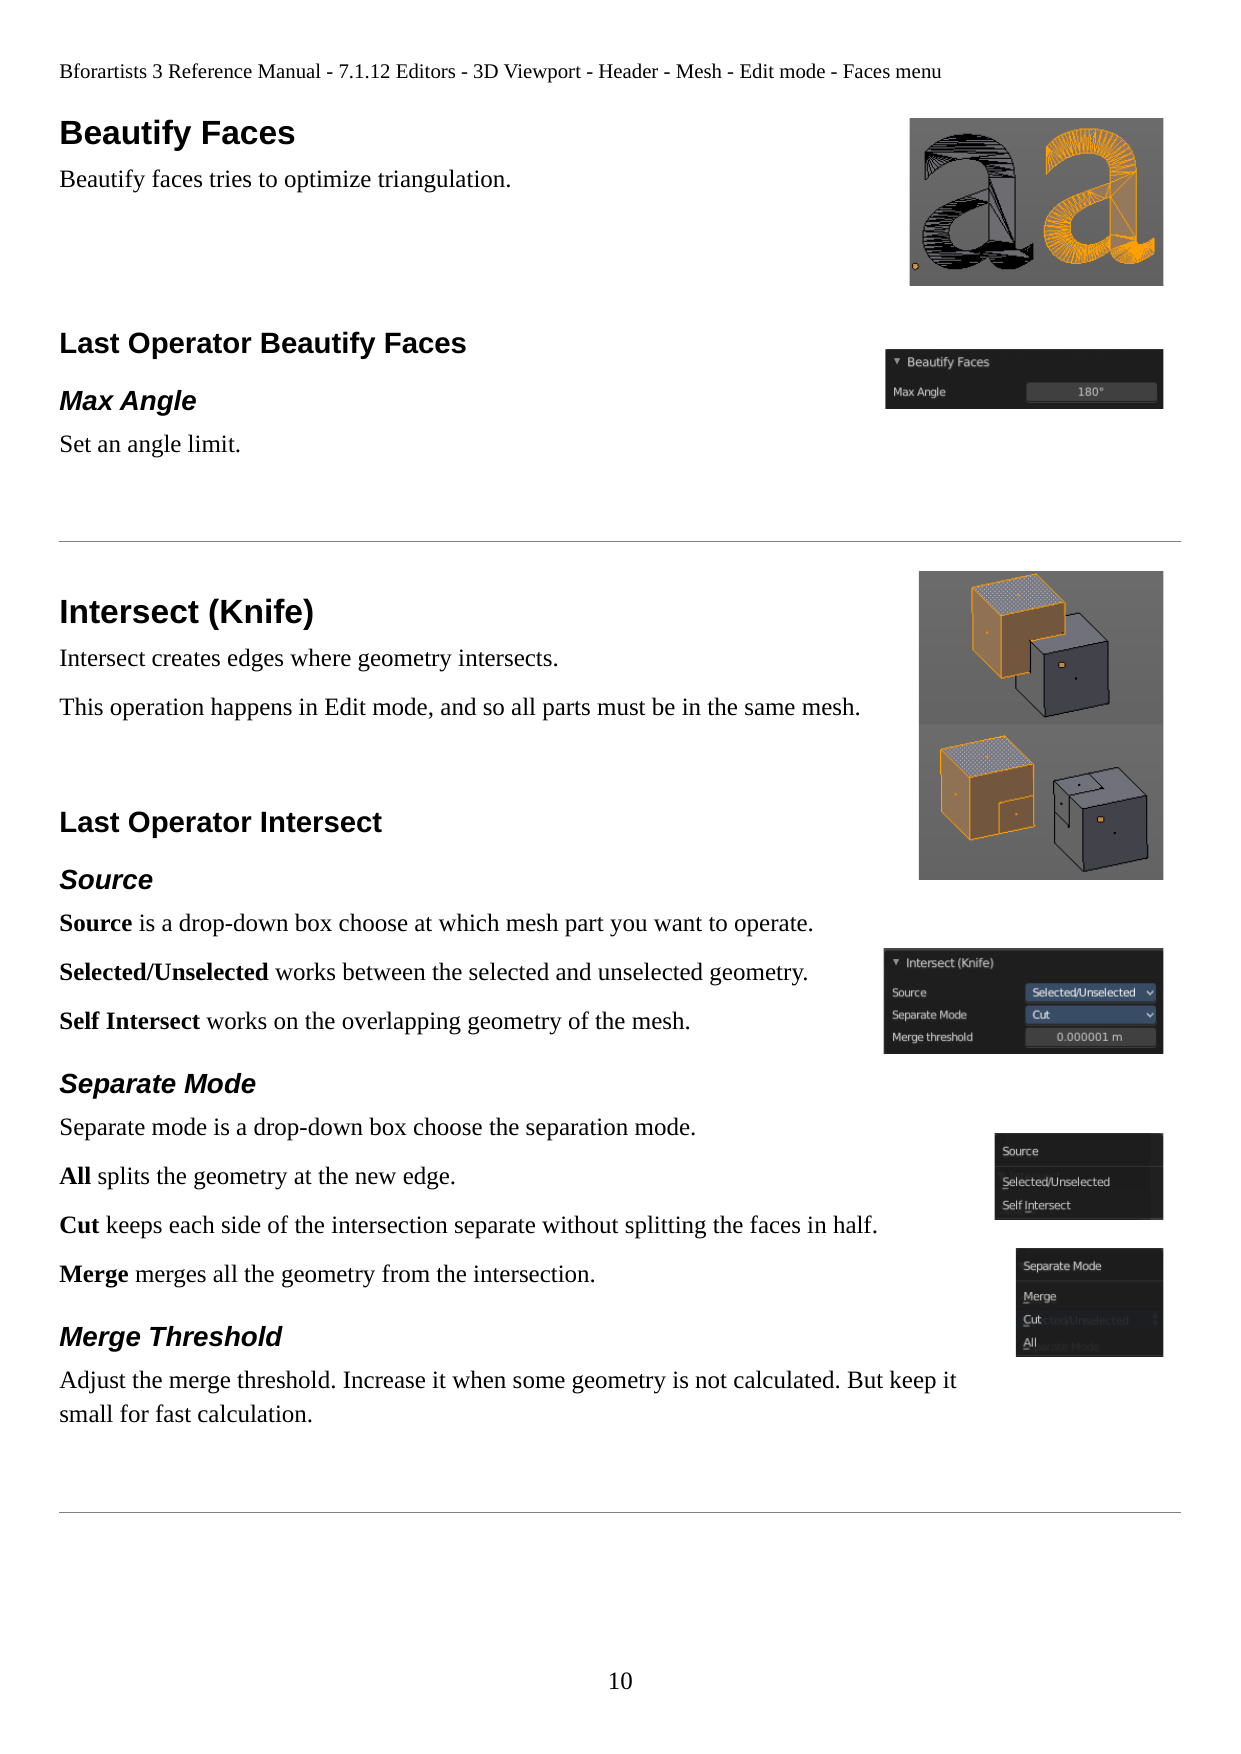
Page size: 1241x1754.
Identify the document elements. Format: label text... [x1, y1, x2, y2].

subtitle Beautify Faces [59, 113, 1181, 151]
text Cut keeps each side of the intersection separate without splitting the faces in half. [59, 1210, 1181, 1239]
picture [918, 571, 1164, 880]
subtitle [1164, 1321, 1181, 1352]
text Adjust the merge threshold. Increase it when some geometry is not calculated. But keep it small for fast calculation. [59, 1365, 1181, 1428]
text Selected/Unselected works between the selected and unselected geometry. [59, 957, 883, 986]
subtitle Separate Mode [59, 1067, 1181, 1099]
text Set an angle limit. [59, 429, 1181, 457]
picture [885, 349, 1164, 409]
subtitle Max Angle [59, 384, 1181, 416]
text Self Intersect works on the overlapping geometry of the mesh. [59, 1006, 883, 1035]
picture [994, 1133, 1164, 1220]
text Separate mode is a drop-down box choose the separation mode. [59, 1112, 1181, 1141]
subtitle Last Operator Beautify Faces [59, 326, 1181, 359]
subtitle Merge Threshold [59, 1321, 1015, 1352]
subtitle Last Operator Intersect [59, 805, 918, 838]
text All splits the geometry at the new edge. [59, 1161, 994, 1190]
picture [1015, 1248, 1164, 1357]
picture [883, 948, 1164, 1054]
text This operation happens in Edit mode, and so all parts must be in the same mesh. [59, 692, 918, 721]
subtitle Source [59, 863, 1181, 895]
text Merge merges all the geometry from the intersection. [59, 1259, 1015, 1288]
text Source is a drop-down box choose at which mesh part you want to operate. [59, 908, 1181, 937]
text Beautify faces tries to optimize triangulation. [59, 164, 909, 192]
subtitle Intersect (Knife) [59, 592, 918, 630]
subtitle [1164, 592, 1181, 630]
text Intersect creates edges where geometry intersects. [59, 643, 918, 672]
picture [909, 118, 1164, 286]
subtitle [1164, 805, 1181, 838]
